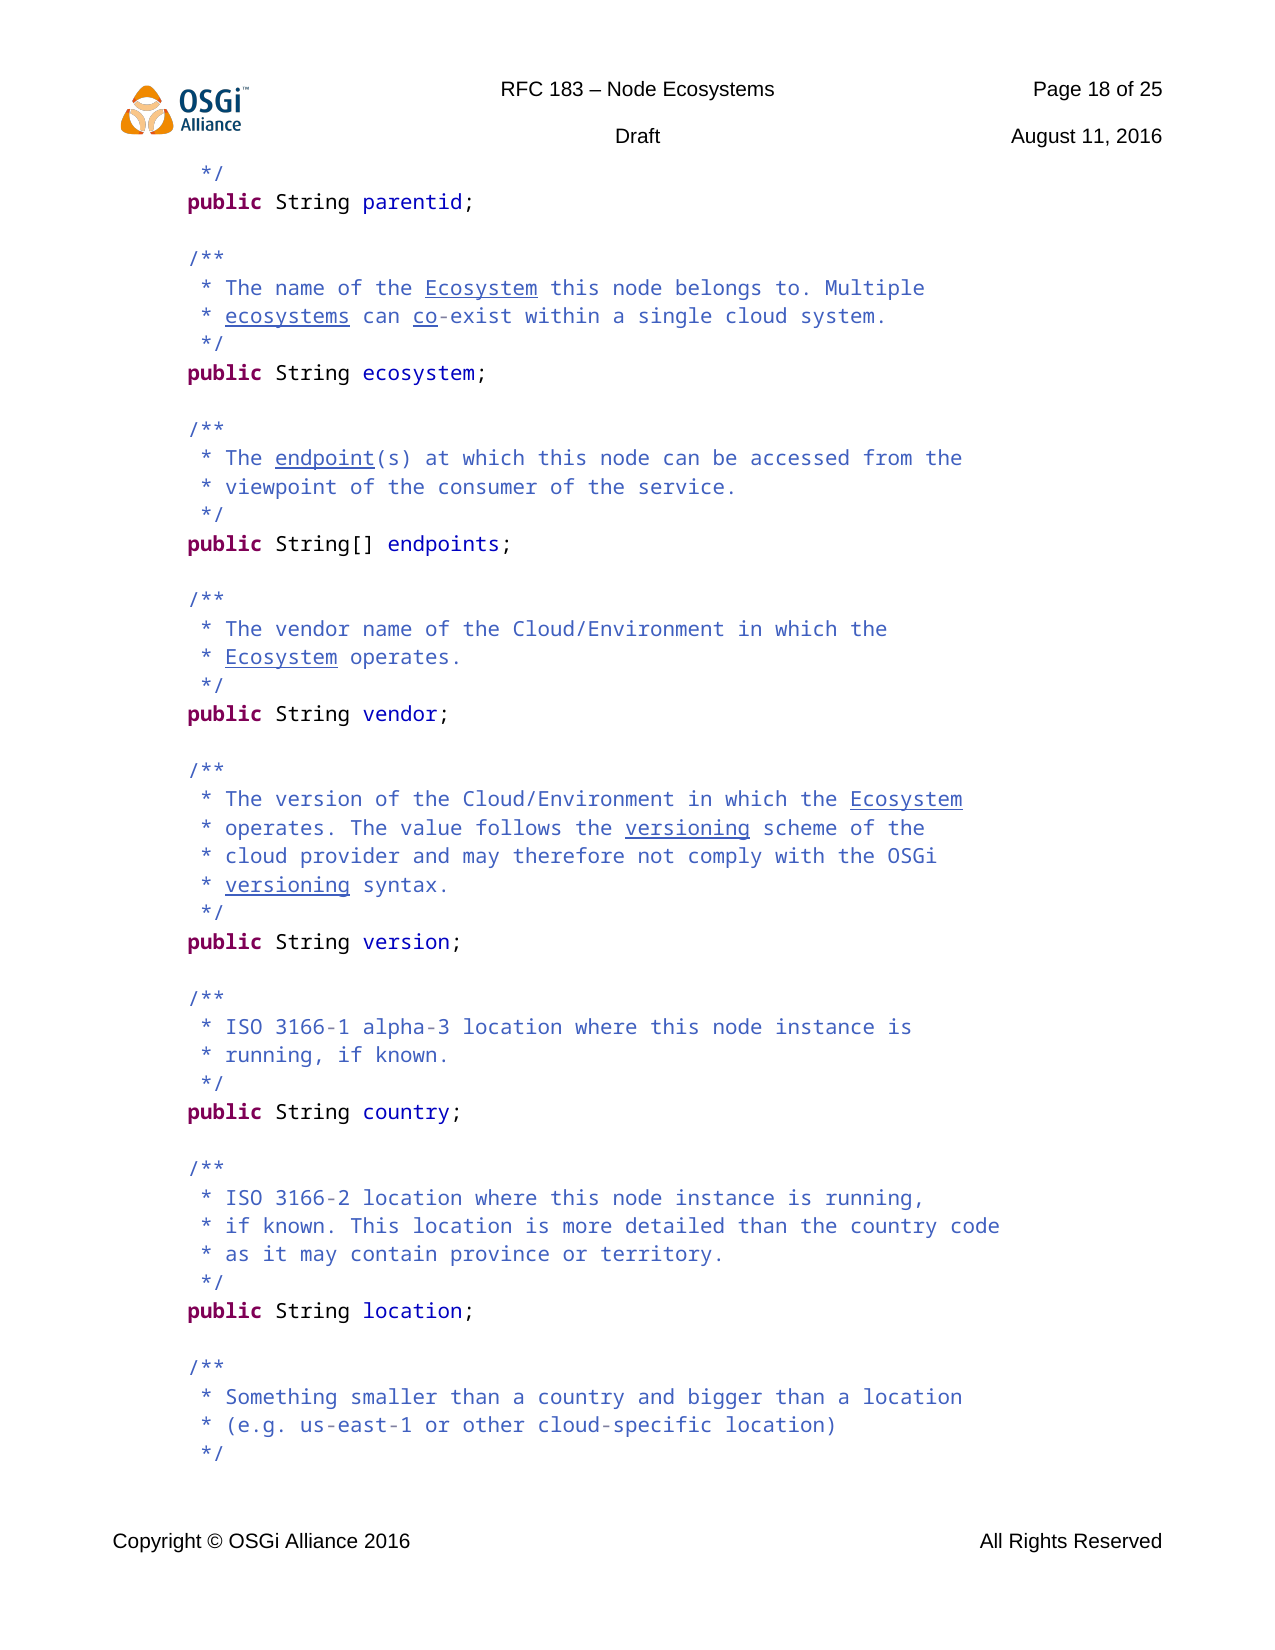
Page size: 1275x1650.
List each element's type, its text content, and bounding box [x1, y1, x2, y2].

text /** [112, 984, 1162, 1012]
text */ [112, 898, 1162, 927]
text * ISO 3166-1 alpha-3 location where this node instance is [112, 1012, 1162, 1041]
text */ [112, 500, 1162, 529]
text /** [112, 244, 1162, 273]
text public String ecosystem; [112, 358, 1162, 386]
text public String country; [112, 1097, 1162, 1126]
text public String version; [112, 927, 1162, 955]
text */ [112, 671, 1162, 699]
text */ [112, 1069, 1162, 1097]
text */ [112, 1439, 1162, 1467]
text public String location; [112, 1296, 1162, 1325]
text /** [112, 756, 1162, 784]
text * cloud provider and may therefore not comply with the OSGi [112, 841, 1162, 870]
text */ [112, 159, 1162, 187]
text * versioning syntax. [112, 870, 1162, 898]
text * Ecosystem operates. [112, 642, 1162, 671]
text /** [112, 415, 1162, 443]
text * The vendor name of the Cloud/Environment in which the [112, 614, 1162, 642]
picture [113, 78, 257, 142]
text /** [112, 586, 1162, 614]
text * The endpoint(s) at which this node can be accessed from the [112, 443, 1162, 472]
text * ISO 3166-2 location where this node instance is running, [112, 1183, 1162, 1211]
text * ecosystems can co-exist within a single cloud system. [112, 301, 1162, 329]
text public String[] endpoints; [112, 529, 1162, 557]
text * Something smaller than a country and bigger than a location [112, 1382, 1162, 1410]
text */ [112, 329, 1162, 358]
text public String vendor; [112, 699, 1162, 728]
text * viewpoint of the consumer of the service. [112, 472, 1162, 500]
text * as it may contain province or territory. [112, 1239, 1162, 1268]
text * (e.g. us-east-1 or other cloud-specific location) [112, 1410, 1162, 1439]
text public String parentid; [112, 187, 1162, 216]
text * The name of the Ecosystem this node belongs to. Multiple [112, 273, 1162, 301]
text */ [112, 1268, 1162, 1296]
text /** [112, 1353, 1162, 1382]
text * running, if known. [112, 1041, 1162, 1069]
text * operates. The value follows the versioning scheme of the [112, 813, 1162, 841]
text * if known. This location is more detailed than the country code [112, 1211, 1162, 1239]
text * The version of the Cloud/Environment in which the Ecosystem [112, 784, 1162, 813]
text /** [112, 1154, 1162, 1183]
